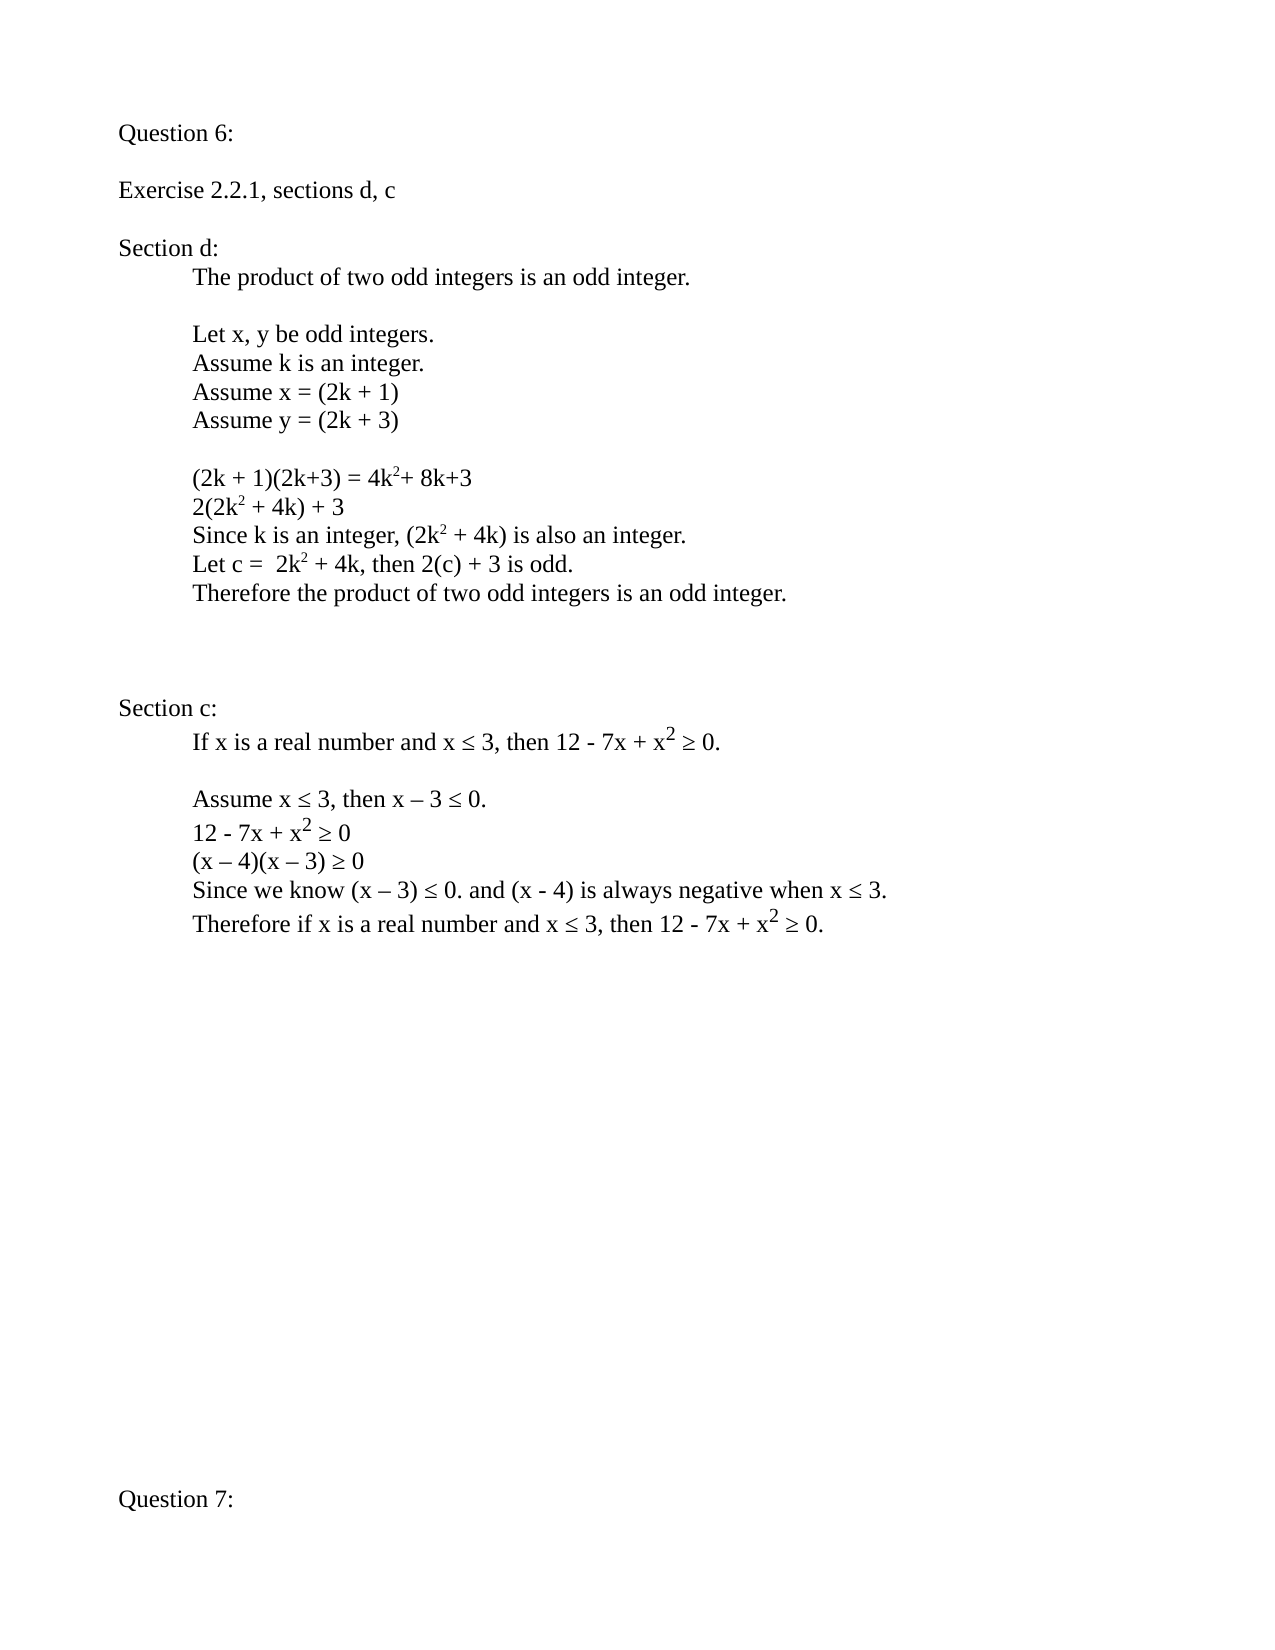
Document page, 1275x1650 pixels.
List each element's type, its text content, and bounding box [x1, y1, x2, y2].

text (2k + 1)(2k+3) = 4k2+ 8k+3 [118, 463, 1157, 492]
text Section d: [118, 233, 1157, 262]
text Section c: [118, 693, 1157, 722]
text Question 7: [118, 1484, 1157, 1512]
text 12 - 7x + x2 ≥ 0 [118, 813, 1157, 846]
text Let x, y be odd integers. [118, 319, 1157, 348]
text Therefore the product of two odd integers is an odd integer. [118, 578, 1157, 607]
text The product of two odd integers is an odd integer. [118, 262, 1157, 291]
text If x is a real number and x ≤ 3, then 12 - 7x + x2 ≥ 0. [118, 722, 1157, 755]
text Exercise 2.2.1, sections d, c [118, 176, 1157, 204]
text (x – 4)(x – 3) ≥ 0 [118, 846, 1157, 875]
text 2(2k2 + 4k) + 3 [118, 492, 1157, 521]
text Question 6: [118, 118, 1157, 147]
text Let c = 2k2 + 4k, then 2(c) + 3 is odd. [118, 549, 1157, 578]
text Assume y = (2k + 3) [118, 406, 1157, 434]
text Since k is an integer, (2k2 + 4k) is also an integer. [118, 521, 1157, 549]
text Since we know (x – 3) ≤ 0. and (x - 4) is always negative when x ≤ 3. [118, 875, 1157, 904]
text Assume x = (2k + 1) [118, 377, 1157, 406]
text Therefore if x is a real number and x ≤ 3, then 12 - 7x + x2 ≥ 0. [118, 904, 1157, 937]
text Assume k is an integer. [118, 348, 1157, 377]
text Assume x ≤ 3, then x – 3 ≤ 0. [118, 784, 1157, 813]
